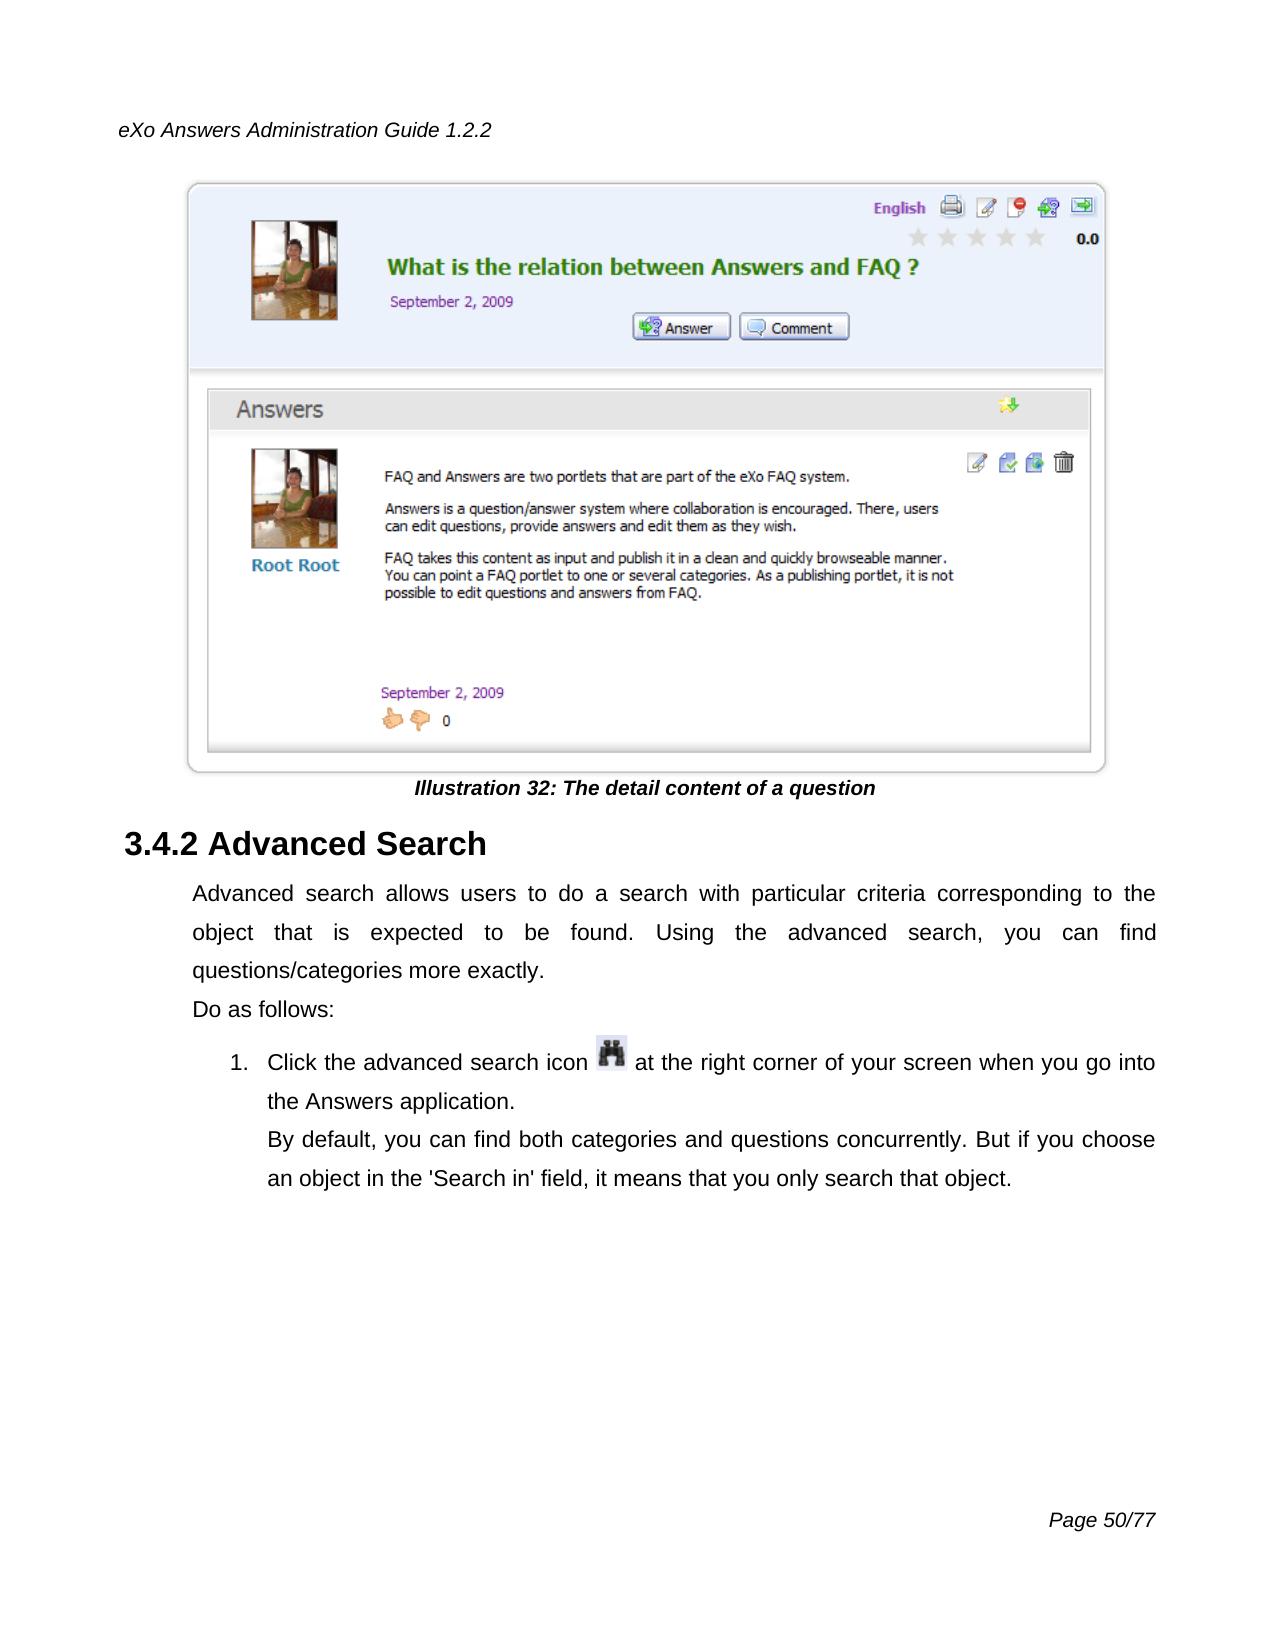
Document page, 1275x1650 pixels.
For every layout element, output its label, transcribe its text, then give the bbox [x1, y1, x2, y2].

list Illustration 32: The detail content of a question [182, 777, 1110, 799]
text Advanced search allows users to do a search with particular criteria corresponding to the object that is expected to be found. Using the advanced search, you can find questions/categories more exactly. [192, 881, 1157, 984]
picture [182, 179, 1110, 777]
list Click the advanced search icon at the right corner of your screen when you go into the Answers application. [229, 1035, 1157, 1114]
text Do as follows: [192, 996, 1157, 1022]
list By default, you can find both categories and questions concurrently. But if you choose an object in the 'Search in' field, it means that you only search that object. [229, 1127, 1157, 1191]
picture [596, 1035, 628, 1071]
subtitle Advanced Search [124, 825, 1157, 862]
